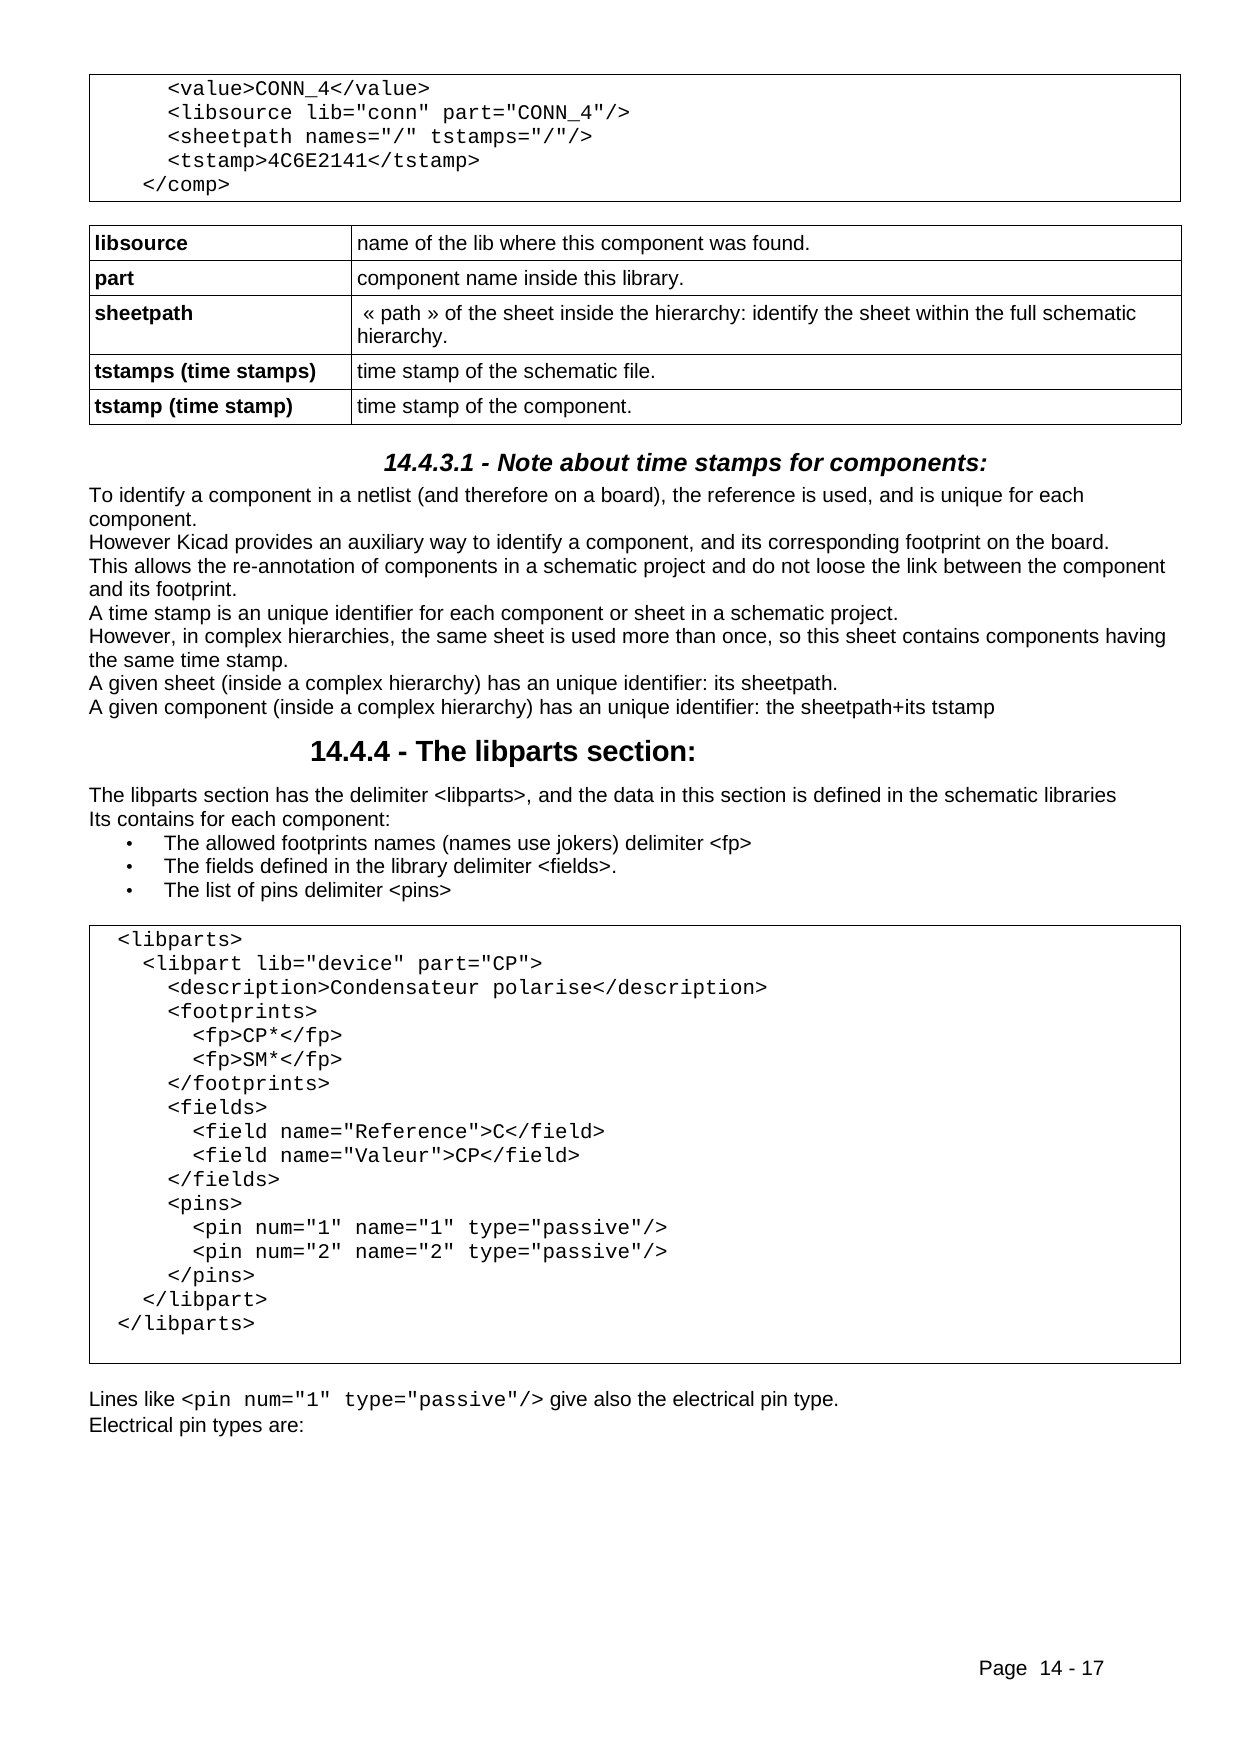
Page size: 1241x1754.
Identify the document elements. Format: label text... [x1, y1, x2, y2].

table_cell tstamps (time stamps) [90, 355, 351, 389]
text However, in complex hierarchies, the same sheet is used more than once, so this sheet contains components having the same time stamp. [88, 625, 1181, 672]
table_cell sheetpath [90, 296, 351, 354]
text <fp>CP*</fp> [90, 1021, 1180, 1045]
table_header name of the lib where this component was found. [352, 226, 1181, 260]
table_header libsource [90, 226, 351, 260]
text <pins> [90, 1189, 1180, 1213]
text A given sheet (inside a complex hierarchy) has an unique identifier: its sheetpath. [88, 672, 1181, 695]
text A given component (inside a complex hierarchy) has an unique identifier: the sheetpath+its tstamp [88, 695, 1181, 719]
text Lines like <pin num="1" type="passive"/> give also the electrical pin type. [88, 1388, 1181, 1413]
table_cell time stamp of the component. [352, 390, 1181, 424]
text <libparts> [90, 926, 1180, 949]
text Its contains for each component: [88, 807, 1181, 831]
table_cell tstamp (time stamp) [90, 390, 351, 424]
text <value>CONN_4</value> [90, 75, 1180, 98]
text <footprints> [90, 997, 1180, 1021]
text </comp> [90, 170, 1180, 201]
table_cell component name inside this library. [352, 261, 1181, 295]
text A time stamp is an unique identifier for each component or sheet in a schematic project. [88, 601, 1181, 625]
text Electrical pin types are: [88, 1413, 1181, 1437]
text </pins> [90, 1261, 1180, 1284]
text However Kicad provides an auxiliary way to identify a component, and its corresponding footprint on the board. [88, 531, 1181, 554]
table_cell time stamp of the schematic file. [352, 355, 1181, 389]
text <sheetpath names="/" tstamps="/"/> [90, 122, 1180, 146]
text <libsource lib="conn" part="CONN_4"/> [90, 98, 1180, 122]
text <tstamp>4C6E2141</tstamp> [90, 146, 1180, 170]
text <pin num="2" name="2" type="passive"/> [90, 1237, 1180, 1261]
subtitle The libparts section: [236, 735, 1181, 768]
table_cell part [90, 261, 351, 295]
subtitle Note about time stamps for components: [310, 449, 1181, 477]
text </libparts> [90, 1308, 1180, 1336]
text </libpart> [90, 1284, 1180, 1308]
list The allowed footprints names (names use jokers) delimiter <fp> [126, 831, 1181, 854]
text <fp>SM*</fp> [90, 1045, 1180, 1069]
text To identify a component in a netlist (and therefore on a board), the reference is used, and is unique for each component. [88, 483, 1181, 531]
text <field name="Reference">C</field> [90, 1117, 1180, 1141]
text <fields> [90, 1093, 1180, 1117]
text <pin num="1" name="1" type="passive"/> [90, 1213, 1180, 1237]
text <field name="Valeur">CP</field> [90, 1141, 1180, 1165]
list The fields defined in the library delimiter <fields>. [126, 854, 1181, 878]
text This allows the re-annotation of components in a schematic project and do not loose the link between the component and its footprint. [88, 554, 1181, 601]
text </footprints> [90, 1069, 1180, 1093]
table_cell « path » of the sheet inside the hierarchy: identify the sheet within the full schematic hierarchy. [352, 296, 1181, 354]
text The libparts section has the delimiter <libparts>, and the data in this section is defined in the schematic libraries [88, 784, 1181, 807]
list The list of pins delimiter <pins> [126, 878, 1181, 902]
text </fields> [90, 1165, 1180, 1189]
text <libpart lib="device" part="CP"> [90, 949, 1180, 973]
text <description>Condensateur polarise</description> [90, 973, 1180, 997]
